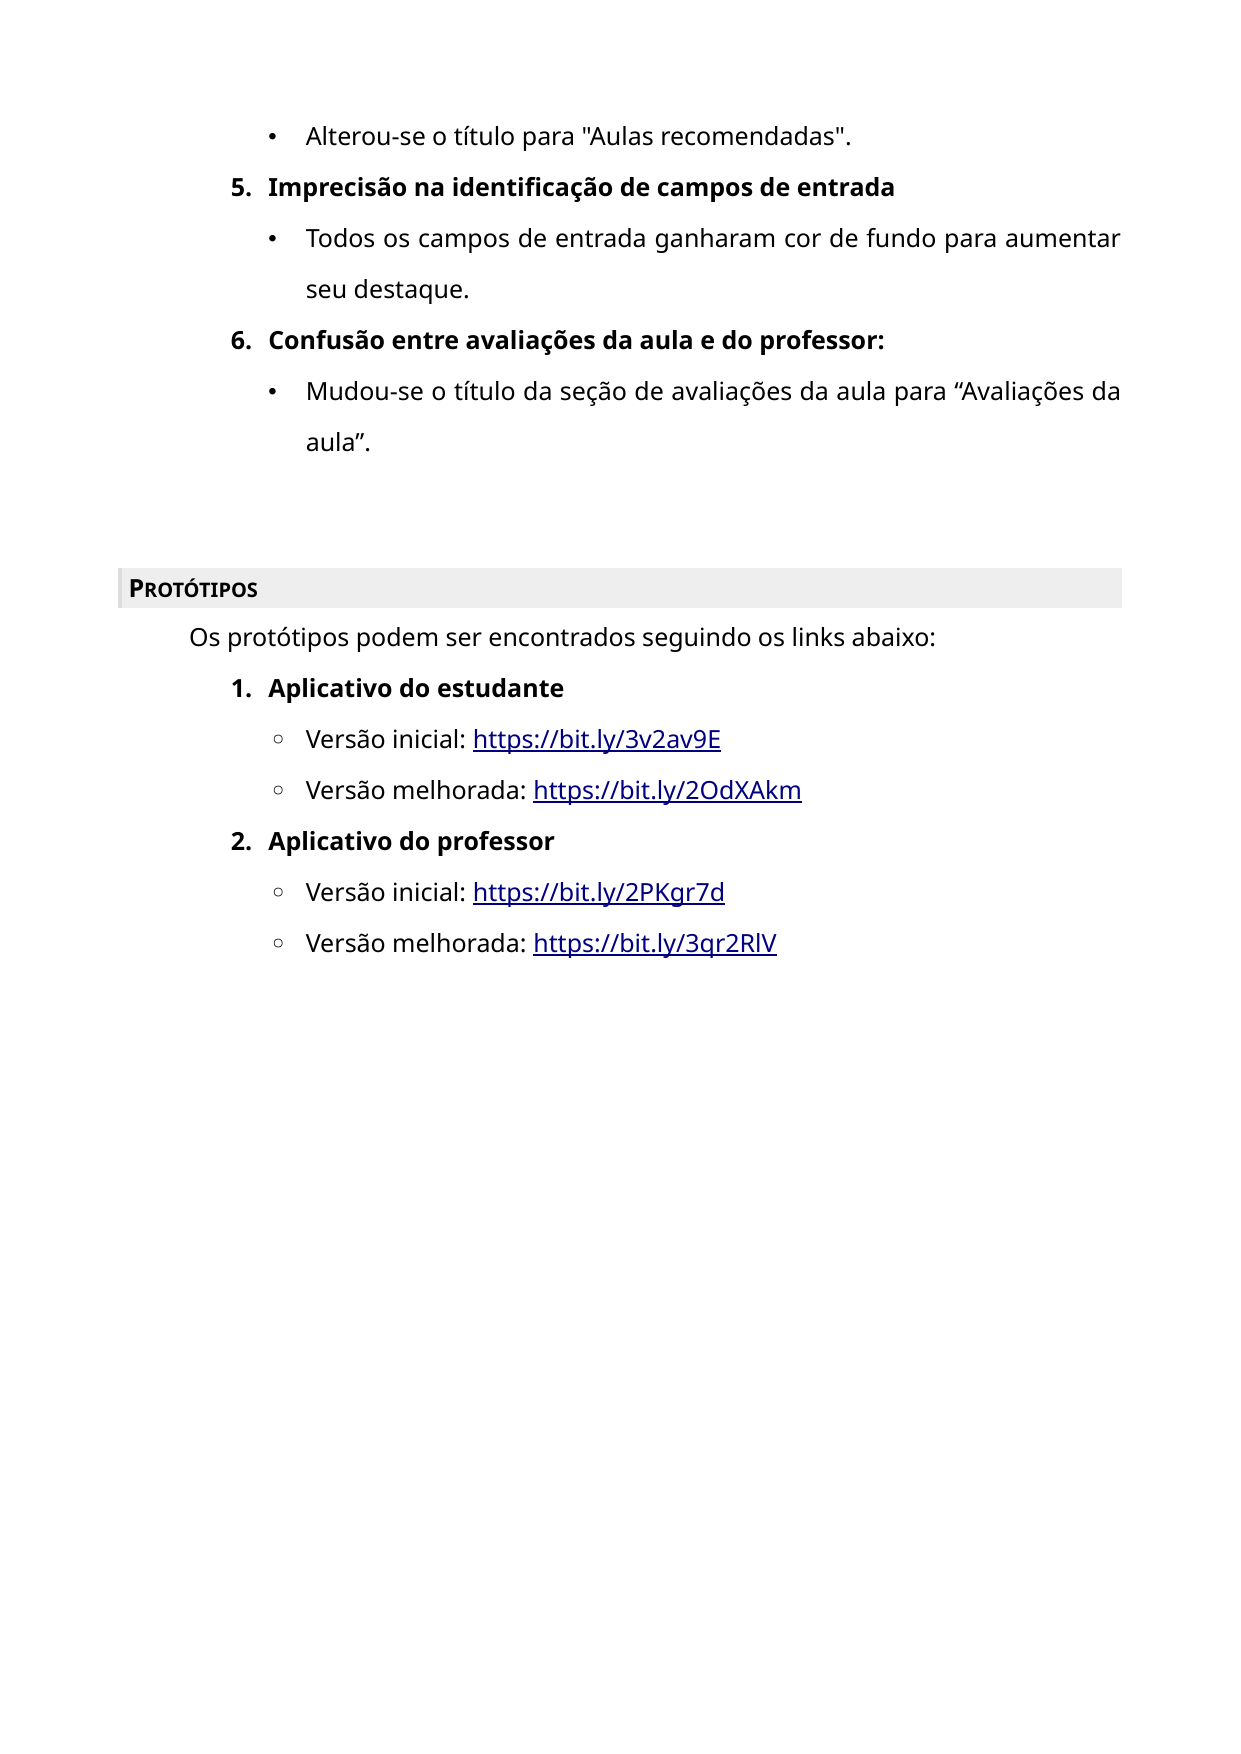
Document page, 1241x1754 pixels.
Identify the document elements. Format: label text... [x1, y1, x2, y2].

text Protótipos [122, 568, 1122, 608]
list Imprecisão na identificação de campos de entrada [231, 169, 1122, 203]
text Os protótipos podem ser encontrados seguindo os links abaixo: [118, 619, 1122, 653]
list Confusão entre avaliações da aula e do professor: [231, 322, 1122, 356]
list Aplicativo do estudante [231, 671, 1122, 704]
list Versão melhorada: https://bit.ly/2OdXAkm [268, 773, 1122, 807]
list Todos os campos de entrada ganharam cor de fundo para aumentar seu destaque. [268, 220, 1122, 305]
list Versão melhorada: https://bit.ly/3qr2RlV [268, 926, 1122, 960]
list Alterou-se o título para "Aulas recomendadas". [268, 118, 1122, 152]
list Versão inicial: https://bit.ly/2PKgr7d [268, 875, 1122, 909]
list Aplicativo do professor [231, 824, 1122, 858]
list Versão inicial: https://bit.ly/3v2av9E [268, 722, 1122, 756]
list Mudou-se o título da seção de avaliações da aula para “Avaliações da aula”. [268, 373, 1122, 458]
